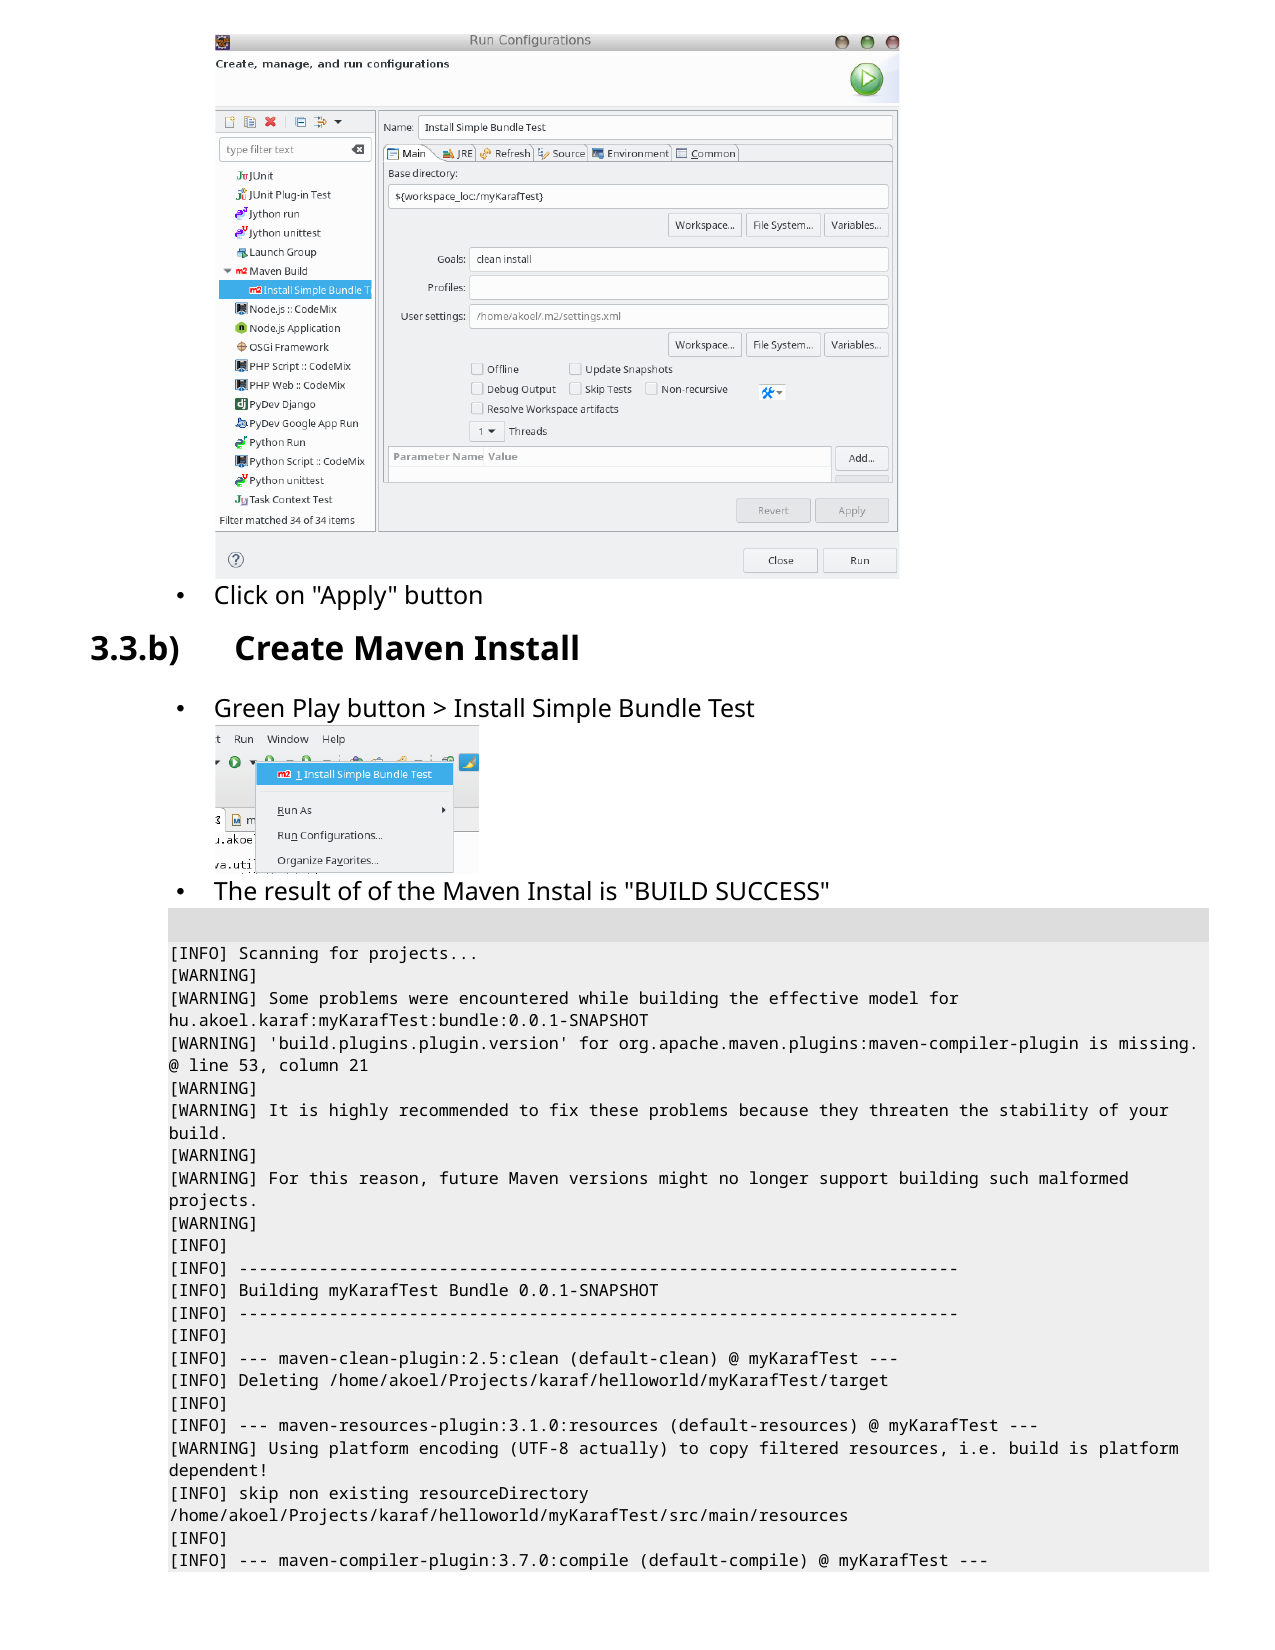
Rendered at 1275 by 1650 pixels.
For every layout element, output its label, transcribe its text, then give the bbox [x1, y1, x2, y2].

text [WARNING] For this reason, future Maven versions might no longer support building such malformed projects. [168, 1167, 1209, 1212]
text [WARNING] [168, 1212, 1209, 1234]
picture [215, 725, 479, 874]
text [INFO] [168, 1234, 1209, 1257]
text [INFO] Building myKarafTest Bundle 0.0.1-SNAPSHOT [168, 1279, 1209, 1302]
text [WARNING] Some problems were encountered while building the effective model for hu.akoel.karaf:myKarafTest:bundle:0.0.1-SNAPSHOT [168, 987, 1209, 1032]
text [INFO] --- maven-clean-plugin:2.5:clean (default-clean) @ myKarafTest --- [168, 1347, 1209, 1369]
list Click on "Apply" button [176, 578, 1209, 612]
text [INFO] Deleting /home/akoel/Projects/karaf/helloworld/myKarafTest/target [168, 1369, 1209, 1392]
text [WARNING] [168, 1144, 1209, 1167]
text [INFO] ------------------------------------------------------------------------ [168, 1302, 1209, 1324]
text [INFO] --- maven-resources-plugin:3.1.0:resources (default-resources) @ myKarafTest --- [168, 1414, 1209, 1437]
text [INFO] [168, 1527, 1209, 1549]
text [WARNING] Using platform encoding (UTF-8 actually) to copy filtered resources, i.e. build is platform dependent! [168, 1437, 1209, 1482]
text [INFO] Scanning for projects... [168, 942, 1209, 964]
subtitle Create Maven Install [90, 624, 1209, 670]
text [WARNING] [168, 964, 1209, 987]
text [INFO] ------------------------------------------------------------------------ [168, 1257, 1209, 1279]
text [INFO] --- maven-compiler-plugin:3.7.0:compile (default-compile) @ myKarafTest --- [168, 1549, 1209, 1572]
text [WARNING] [168, 1077, 1209, 1099]
text [INFO] [168, 1324, 1209, 1347]
text [INFO] [168, 1392, 1209, 1414]
text [WARNING] It is highly recommended to fix these problems because they threaten the stability of your build. [168, 1099, 1209, 1144]
picture [215, 34, 900, 579]
list The result of of the Maven Instal is "BUILD SUCCESS" [176, 874, 1209, 908]
text [WARNING] 'build.plugins.plugin.version' for org.apache.maven.plugins:maven-compiler-plugin is missing. @ line 53, column 21 [168, 1032, 1209, 1077]
list Green Play button > Install Simple Bundle Test [176, 691, 1209, 725]
text [INFO] skip non existing resourceDirectory /home/akoel/Projects/karaf/helloworld/myKarafTest/src/main/resources [168, 1482, 1209, 1527]
